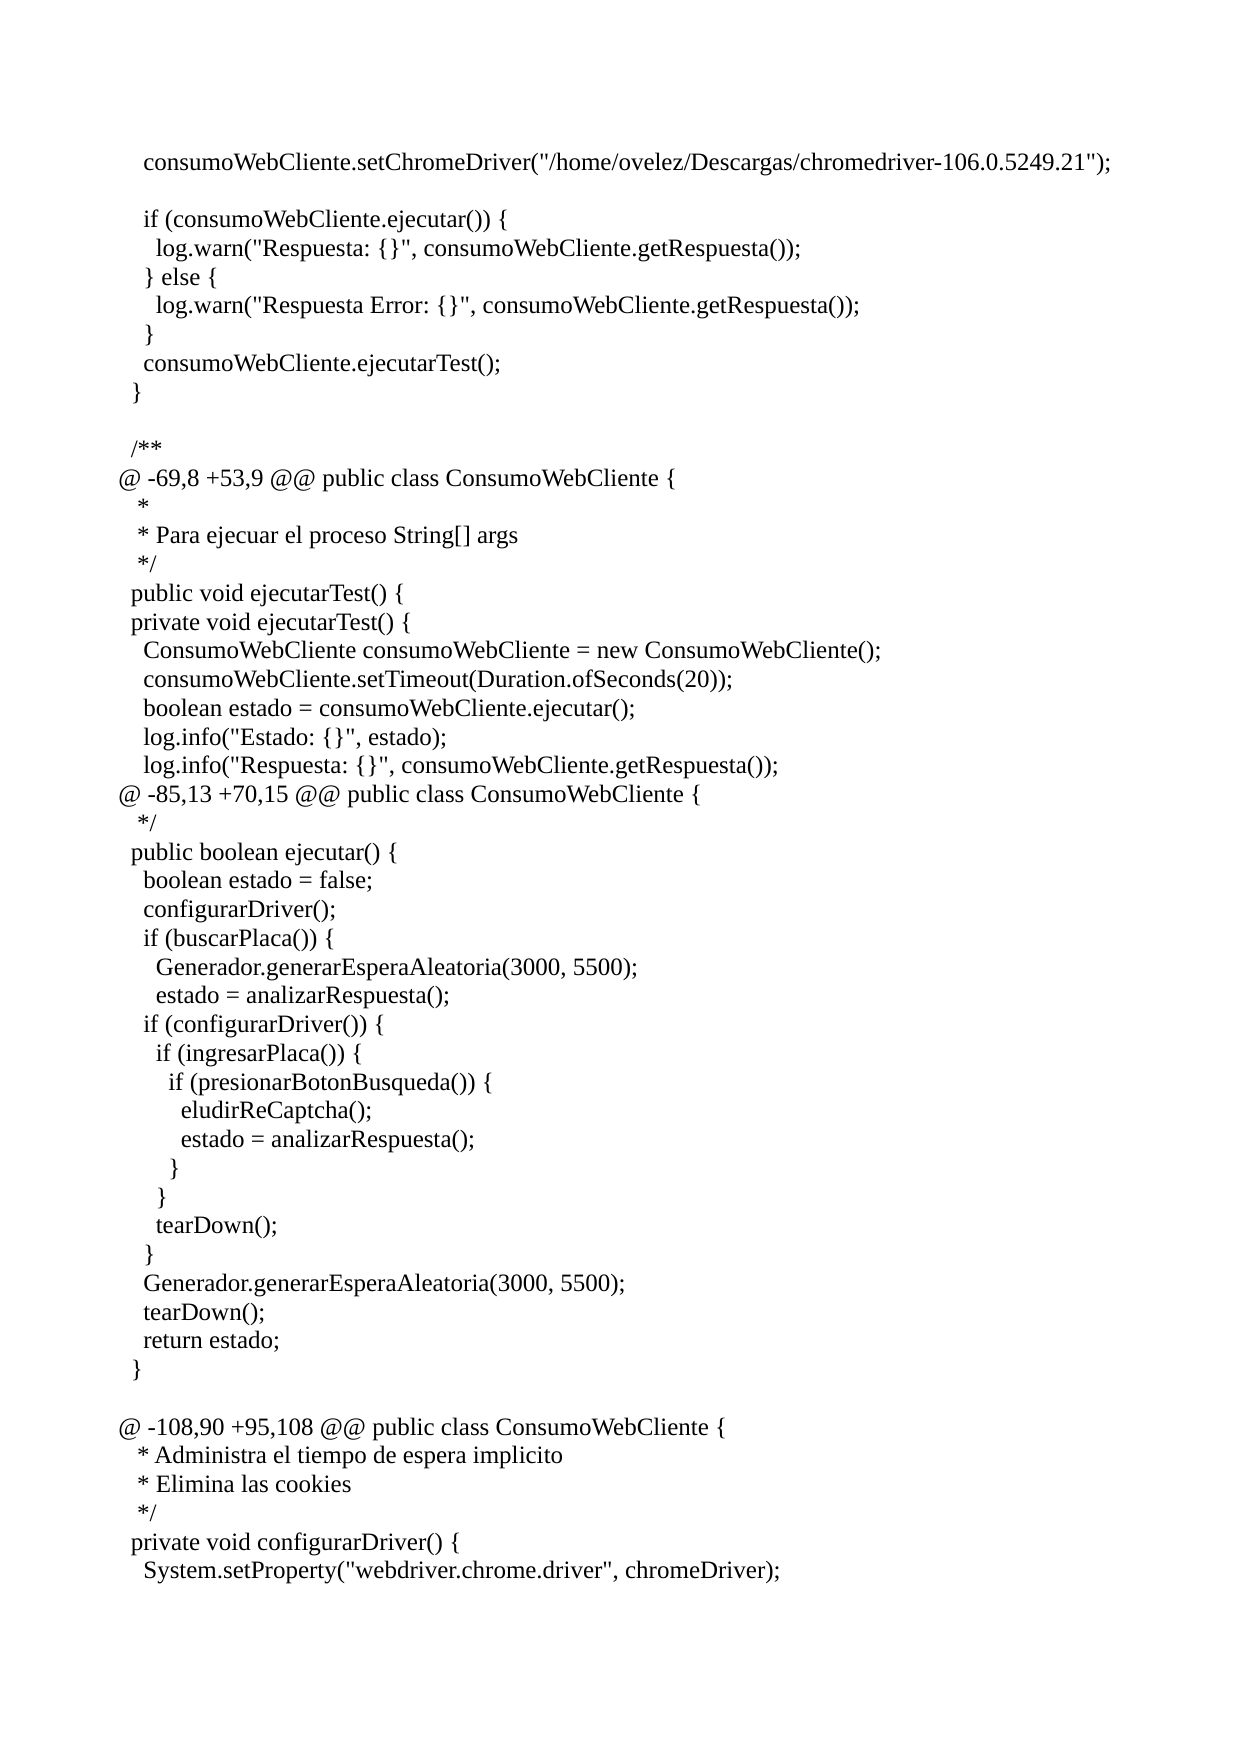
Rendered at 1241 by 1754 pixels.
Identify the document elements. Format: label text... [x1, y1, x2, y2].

text } [118, 1182, 1122, 1211]
text * Administra el tiempo de espera implicito [118, 1441, 1122, 1469]
text * Elimina las cookies [118, 1469, 1122, 1498]
text System.setProperty("webdriver.chrome.driver", chromeDriver); [118, 1556, 1122, 1584]
text if (presionarBotonBusqueda()) { [118, 1067, 1122, 1096]
text */ [118, 808, 1122, 837]
text } [118, 1153, 1122, 1182]
text } else { [118, 262, 1122, 291]
text @ -108,90 +95,108 @@ public class ConsumoWebCliente { [118, 1412, 1122, 1441]
text boolean estado = consumoWebCliente.ejecutar(); [118, 693, 1122, 722]
text public boolean ejecutar() { [118, 837, 1122, 866]
text log.info("Respuesta: {}", consumoWebCliente.getRespuesta()); [118, 751, 1122, 779]
text } [118, 1239, 1122, 1268]
text private void configurarDriver() { [118, 1527, 1122, 1556]
text estado = analizarRespuesta(); [118, 981, 1122, 1009]
text private void ejecutarTest() { [118, 607, 1122, 636]
text log.warn("Respuesta Error: {}", consumoWebCliente.getRespuesta()); [118, 291, 1122, 319]
text if (buscarPlaca()) { [118, 923, 1122, 952]
text tearDown(); [118, 1211, 1122, 1239]
text if (ingresarPlaca()) { [118, 1038, 1122, 1067]
text tearDown(); [118, 1297, 1122, 1326]
text if (configurarDriver()) { [118, 1009, 1122, 1038]
text if (consumoWebCliente.ejecutar()) { [118, 204, 1122, 233]
text } [118, 1354, 1122, 1383]
text consumoWebCliente.setTimeout(Duration.ofSeconds(20)); [118, 664, 1122, 693]
text return estado; [118, 1326, 1122, 1354]
text Generador.generarEsperaAleatoria(3000, 5500); [118, 952, 1122, 981]
text ConsumoWebCliente consumoWebCliente = new ConsumoWebCliente(); [118, 636, 1122, 664]
text Generador.generarEsperaAleatoria(3000, 5500); [118, 1268, 1122, 1297]
text @ -69,8 +53,9 @@ public class ConsumoWebCliente { [118, 463, 1122, 492]
text consumoWebCliente.ejecutarTest(); [118, 348, 1122, 377]
text eludirReCaptcha(); [118, 1096, 1122, 1124]
text consumoWebCliente.setChromeDriver("/home/ovelez/Descargas/chromedriver-106.0.5249.21"); [118, 147, 1122, 176]
text configurarDriver(); [118, 894, 1122, 923]
text public void ejecutarTest() { [118, 578, 1122, 607]
text log.info("Estado: {}", estado); [118, 722, 1122, 751]
text @ -85,13 +70,15 @@ public class ConsumoWebCliente { [118, 779, 1122, 808]
text } [118, 319, 1122, 348]
text log.warn("Respuesta: {}", consumoWebCliente.getRespuesta()); [118, 233, 1122, 262]
text /** [118, 434, 1122, 463]
text */ [118, 1498, 1122, 1527]
text * [118, 492, 1122, 521]
text * Para ejecuar el proceso String[] args [118, 521, 1122, 549]
text boolean estado = false; [118, 866, 1122, 894]
text } [118, 377, 1122, 406]
text */ [118, 549, 1122, 578]
text estado = analizarRespuesta(); [118, 1124, 1122, 1153]
